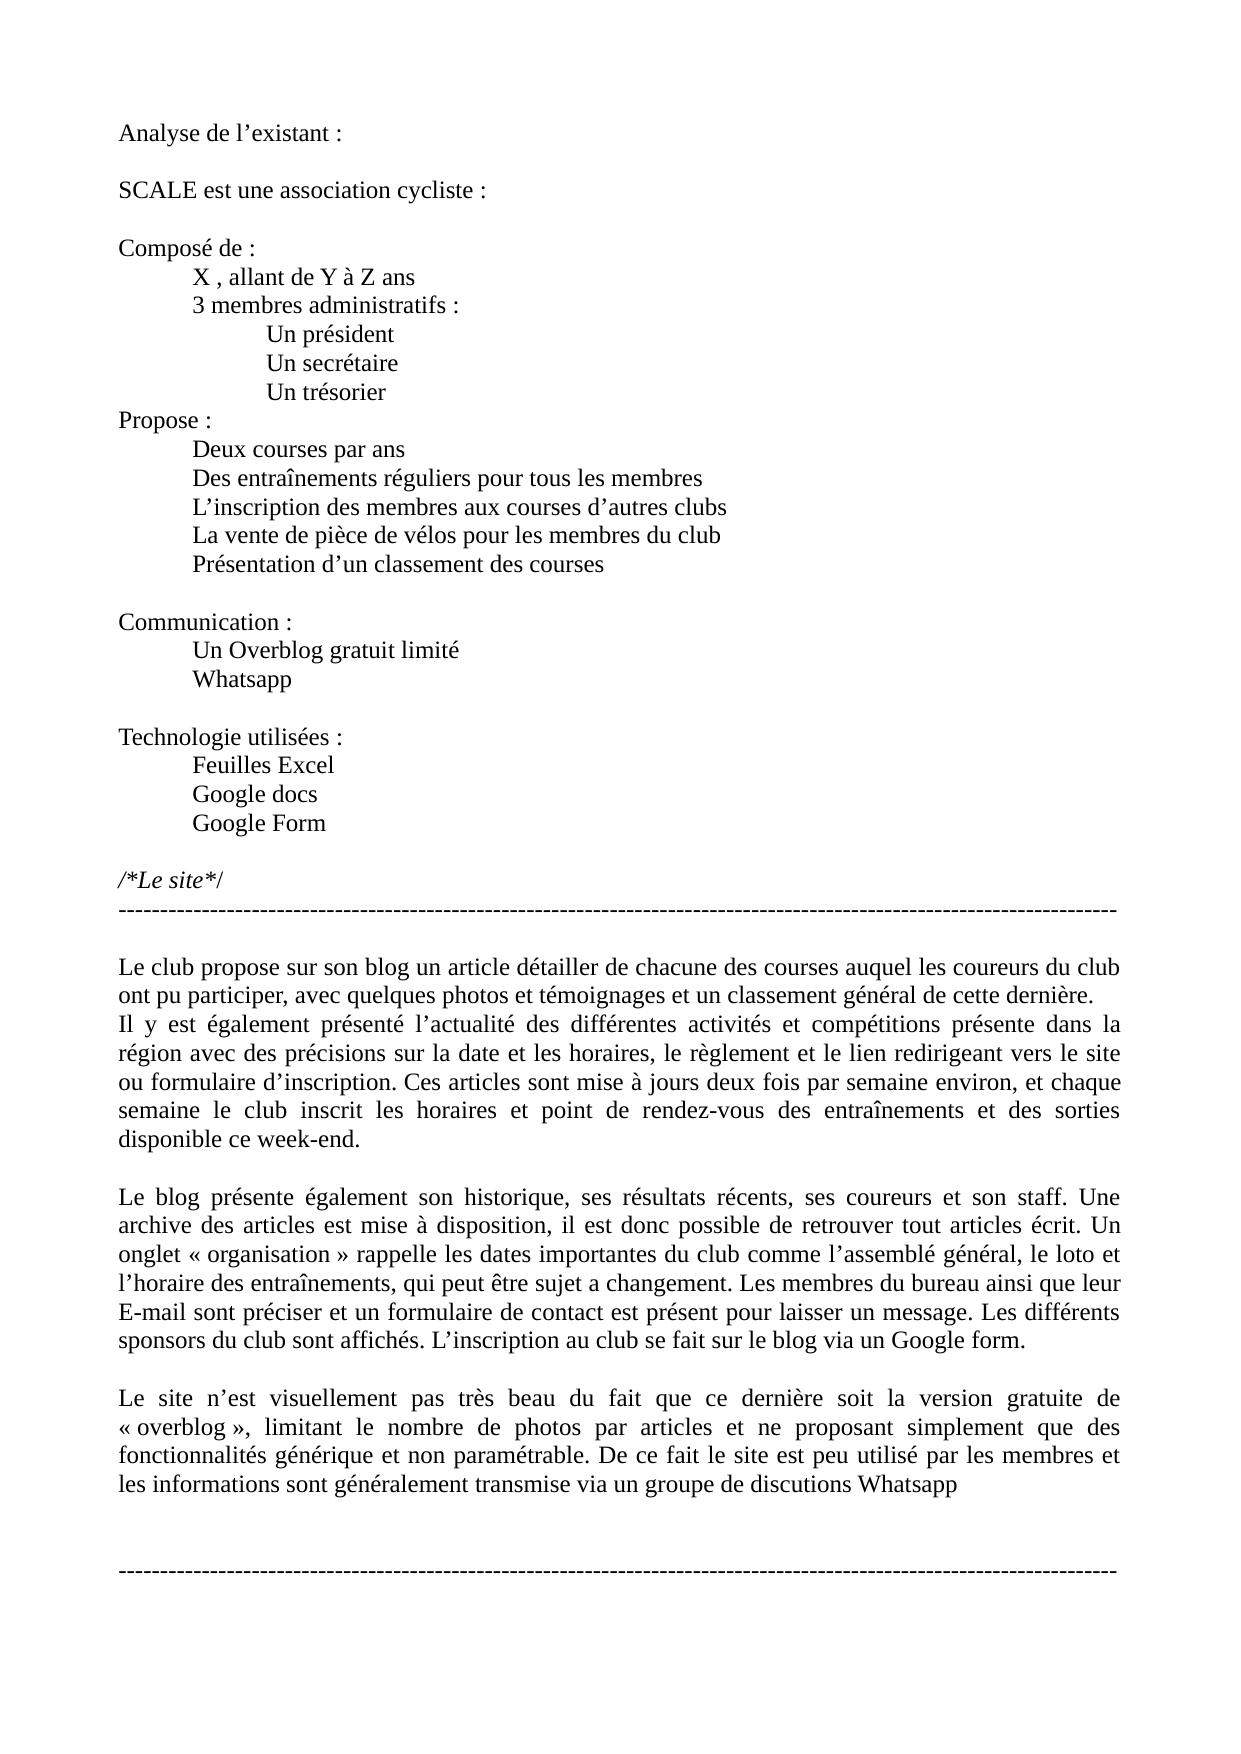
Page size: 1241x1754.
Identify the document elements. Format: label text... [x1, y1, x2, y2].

text Deux courses par ans [118, 434, 1122, 463]
text Un Overblog gratuit limité [118, 636, 1122, 664]
text X , allant de Y à Z ans [118, 262, 1122, 291]
text Présentation d’un classement des courses [118, 549, 1122, 578]
text ------------------------------------------------------------------------------------------------------------------------ [118, 894, 1122, 923]
text L’inscription des membres aux courses d’autres clubs [118, 492, 1122, 521]
text Il y est également présenté l’actualité des différentes activités et compétitions présente dans la région avec des précisions sur la date et les horaires, le règlement et le lien redirigeant vers le site ou formulaire d’inscription. Ces articles sont mise à jours deux fois par semaine environ, et chaque semaine le club inscrit les horaires et point de rendez-vous des entraînements et des sorties disponible ce week-end. [118, 1009, 1122, 1153]
text Communication : [118, 607, 1122, 636]
text 3 membres administratifs : [118, 291, 1122, 319]
text Le blog présente également son historique, ses résultats récents, ses coureurs et son staff. Une archive des articles est mise à disposition, il est donc possible de retrouver tout articles écrit. Un onglet « organisation » rappelle les dates importantes du club comme l’assemblé général, le loto et l’horaire des entraînements, qui peut être sujet a changement. Les membres du bureau ainsi que leur E-mail sont préciser et un formulaire de contact est présent pour laisser un message. Les différents sponsors du club sont affichés. L’inscription au club se fait sur le blog via un Google form. [118, 1182, 1122, 1354]
text Un secrétaire [118, 348, 1122, 377]
text Google Form [118, 808, 1122, 837]
text Le site n’est visuellement pas très beau du fait que ce dernière soit la version gratuite de « overblog », limitant le nombre de photos par articles et ne proposant simplement que des fonctionnalités générique et non paramétrable. De ce fait le site est peu utilisé par les membres et les informations sont généralement transmise via un groupe de discutions Whatsapp [118, 1383, 1122, 1498]
text Google docs [118, 779, 1122, 808]
text Un président [118, 319, 1122, 348]
text Un trésorier [118, 377, 1122, 406]
text Feuilles Excel [118, 751, 1122, 779]
text Le club propose sur son blog un article détailler de chacune des courses auquel les coureurs du club ont pu participer, avec quelques photos et témoignages et un classement général de cette dernière. [118, 952, 1122, 1009]
text Analyse de l’existant : [118, 118, 1122, 147]
text /*Le site*/ [118, 866, 1122, 894]
text Propose : [118, 406, 1122, 434]
text Des entraînements réguliers pour tous les membres [118, 463, 1122, 492]
text SCALE est une association cycliste : [118, 176, 1122, 204]
text La vente de pièce de vélos pour les membres du club [118, 521, 1122, 549]
text ------------------------------------------------------------------------------------------------------------------------ [118, 1556, 1122, 1584]
text Composé de : [118, 233, 1122, 262]
text Whatsapp [118, 664, 1122, 693]
text Technologie utilisées : [118, 722, 1122, 751]
